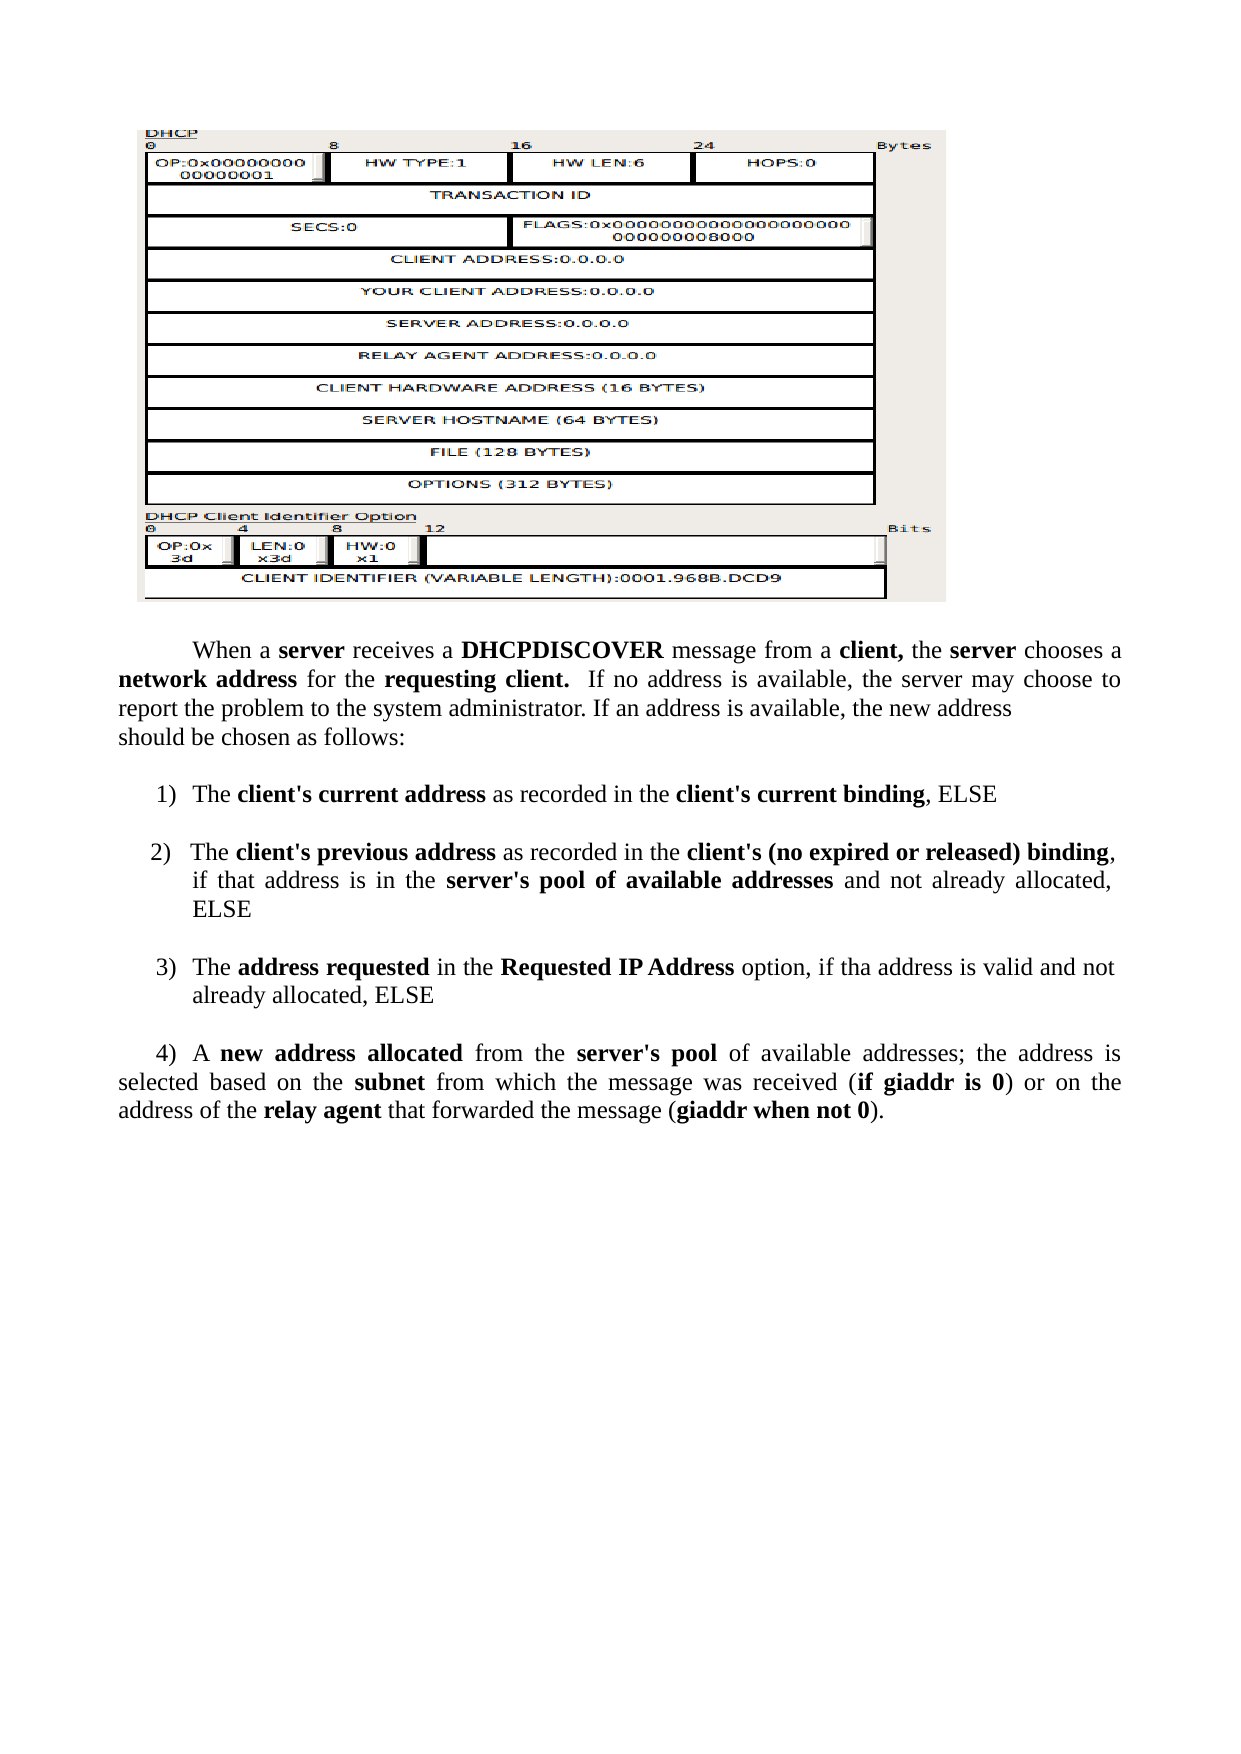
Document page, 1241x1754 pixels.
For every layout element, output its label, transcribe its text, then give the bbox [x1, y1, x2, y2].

text 4) A new address allocated from the server's pool of available addresses; the address is selected based on the subnet from which the message was received (if giaddr is 0) or on the address of the relay agent that forwarded the message (giaddr when not 0). [118, 1038, 1122, 1124]
picture [137, 130, 947, 602]
text should be chosen as follows: [118, 722, 1122, 751]
text 3) The address requested in the Requested IP Address option, if tha address is valid and not already allocated, ELSE [118, 952, 1122, 1009]
text 2) The client's previous address as recorded in the client's (no expired or released) binding, if that address is in the server's pool of available addresses and not already allocated, ELSE [118, 837, 1122, 923]
text When a server receives a DHCPDISCOVER message from a client, the server chooses a network address for the requesting client. If no address is available, the server may choose to report the problem to the system administrator. If an address is available, the new address [118, 636, 1122, 722]
text 1) The client's current address as recorded in the client's current binding, ELSE [118, 779, 1122, 808]
